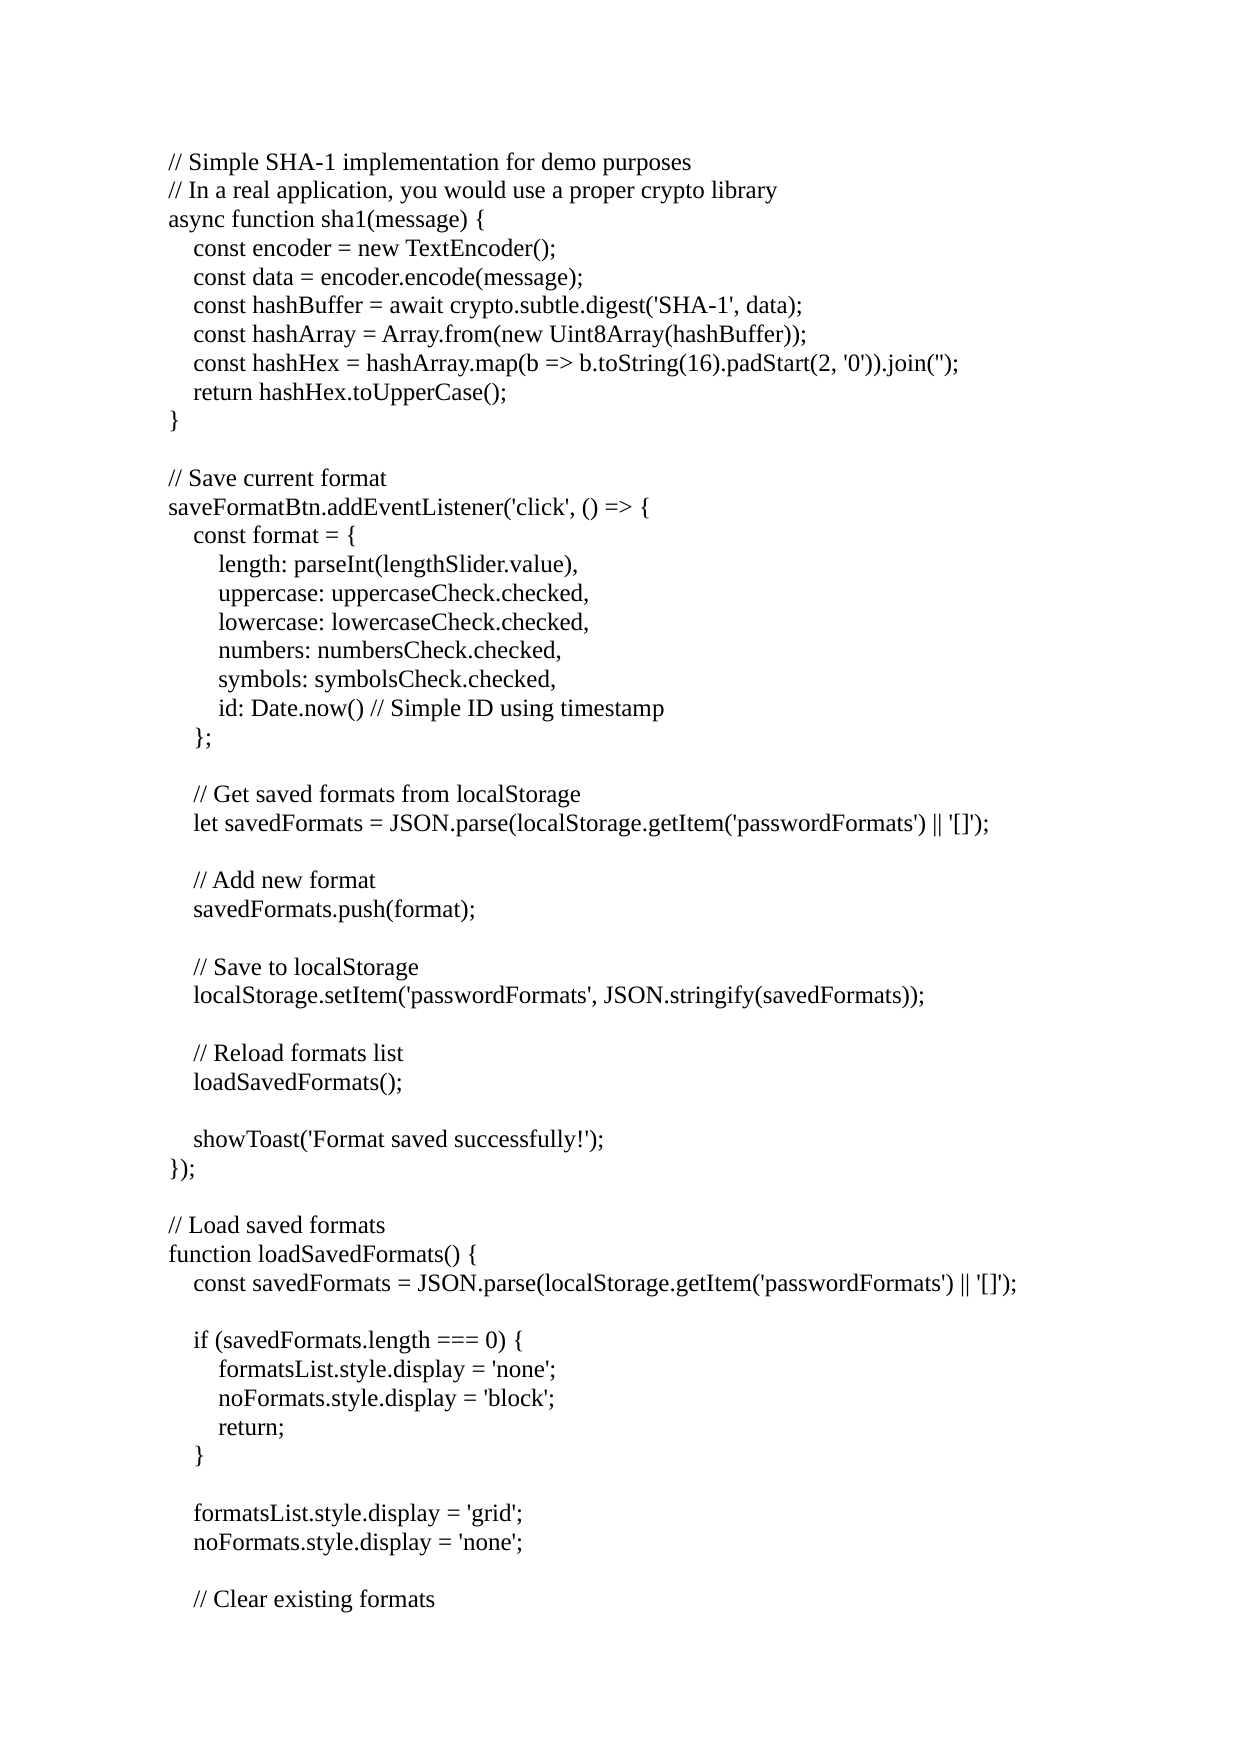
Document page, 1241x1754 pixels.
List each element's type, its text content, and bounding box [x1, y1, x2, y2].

text async function sha1(message) { [118, 204, 1122, 233]
text return; [118, 1412, 1122, 1441]
text numbers: numbersCheck.checked, [118, 636, 1122, 664]
text const format = { [118, 521, 1122, 549]
text // Save to localStorage [118, 952, 1122, 981]
text const hashHex = hashArray.map(b => b.toString(16).padStart(2, '0')).join(''); [118, 348, 1122, 377]
text length: parseInt(lengthSlider.value), [118, 549, 1122, 578]
text // Get saved formats from localStorage [118, 779, 1122, 808]
text savedFormats.push(format); [118, 894, 1122, 923]
text if (savedFormats.length === 0) { [118, 1326, 1122, 1354]
text const hashArray = Array.from(new Uint8Array(hashBuffer)); [118, 319, 1122, 348]
text // Reload formats list [118, 1038, 1122, 1067]
text const hashBuffer = await crypto.subtle.digest('SHA-1', data); [118, 291, 1122, 319]
text const savedFormats = JSON.parse(localStorage.getItem('passwordFormats') || '[]'); [118, 1268, 1122, 1297]
text return hashHex.toUpperCase(); [118, 377, 1122, 406]
text // Simple SHA-1 implementation for demo purposes [118, 147, 1122, 176]
text // Add new format [118, 866, 1122, 894]
text noFormats.style.display = 'block'; [118, 1383, 1122, 1412]
text symbols: symbolsCheck.checked, [118, 664, 1122, 693]
text // In a real application, you would use a proper crypto library [118, 176, 1122, 204]
text const encoder = new TextEncoder(); [118, 233, 1122, 262]
text const data = encoder.encode(message); [118, 262, 1122, 291]
text formatsList.style.display = 'none'; [118, 1354, 1122, 1383]
text localStorage.setItem('passwordFormats', JSON.stringify(savedFormats)); [118, 981, 1122, 1009]
text // Load saved formats [118, 1211, 1122, 1239]
text function loadSavedFormats() { [118, 1239, 1122, 1268]
text formatsList.style.display = 'grid'; [118, 1498, 1122, 1527]
text saveFormatBtn.addEventListener('click', () => { [118, 492, 1122, 521]
text }; [118, 722, 1122, 751]
text lowercase: lowercaseCheck.checked, [118, 607, 1122, 636]
text loadSavedFormats(); [118, 1067, 1122, 1096]
text // Save current format [118, 463, 1122, 492]
text } [118, 406, 1122, 434]
text noFormats.style.display = 'none'; [118, 1527, 1122, 1556]
text // Clear existing formats [118, 1584, 1122, 1613]
text id: Date.now() // Simple ID using timestamp [118, 693, 1122, 722]
text uppercase: uppercaseCheck.checked, [118, 578, 1122, 607]
text }); [118, 1153, 1122, 1182]
text } [118, 1441, 1122, 1469]
text showToast('Format saved successfully!'); [118, 1124, 1122, 1153]
text let savedFormats = JSON.parse(localStorage.getItem('passwordFormats') || '[]'); [118, 808, 1122, 837]
